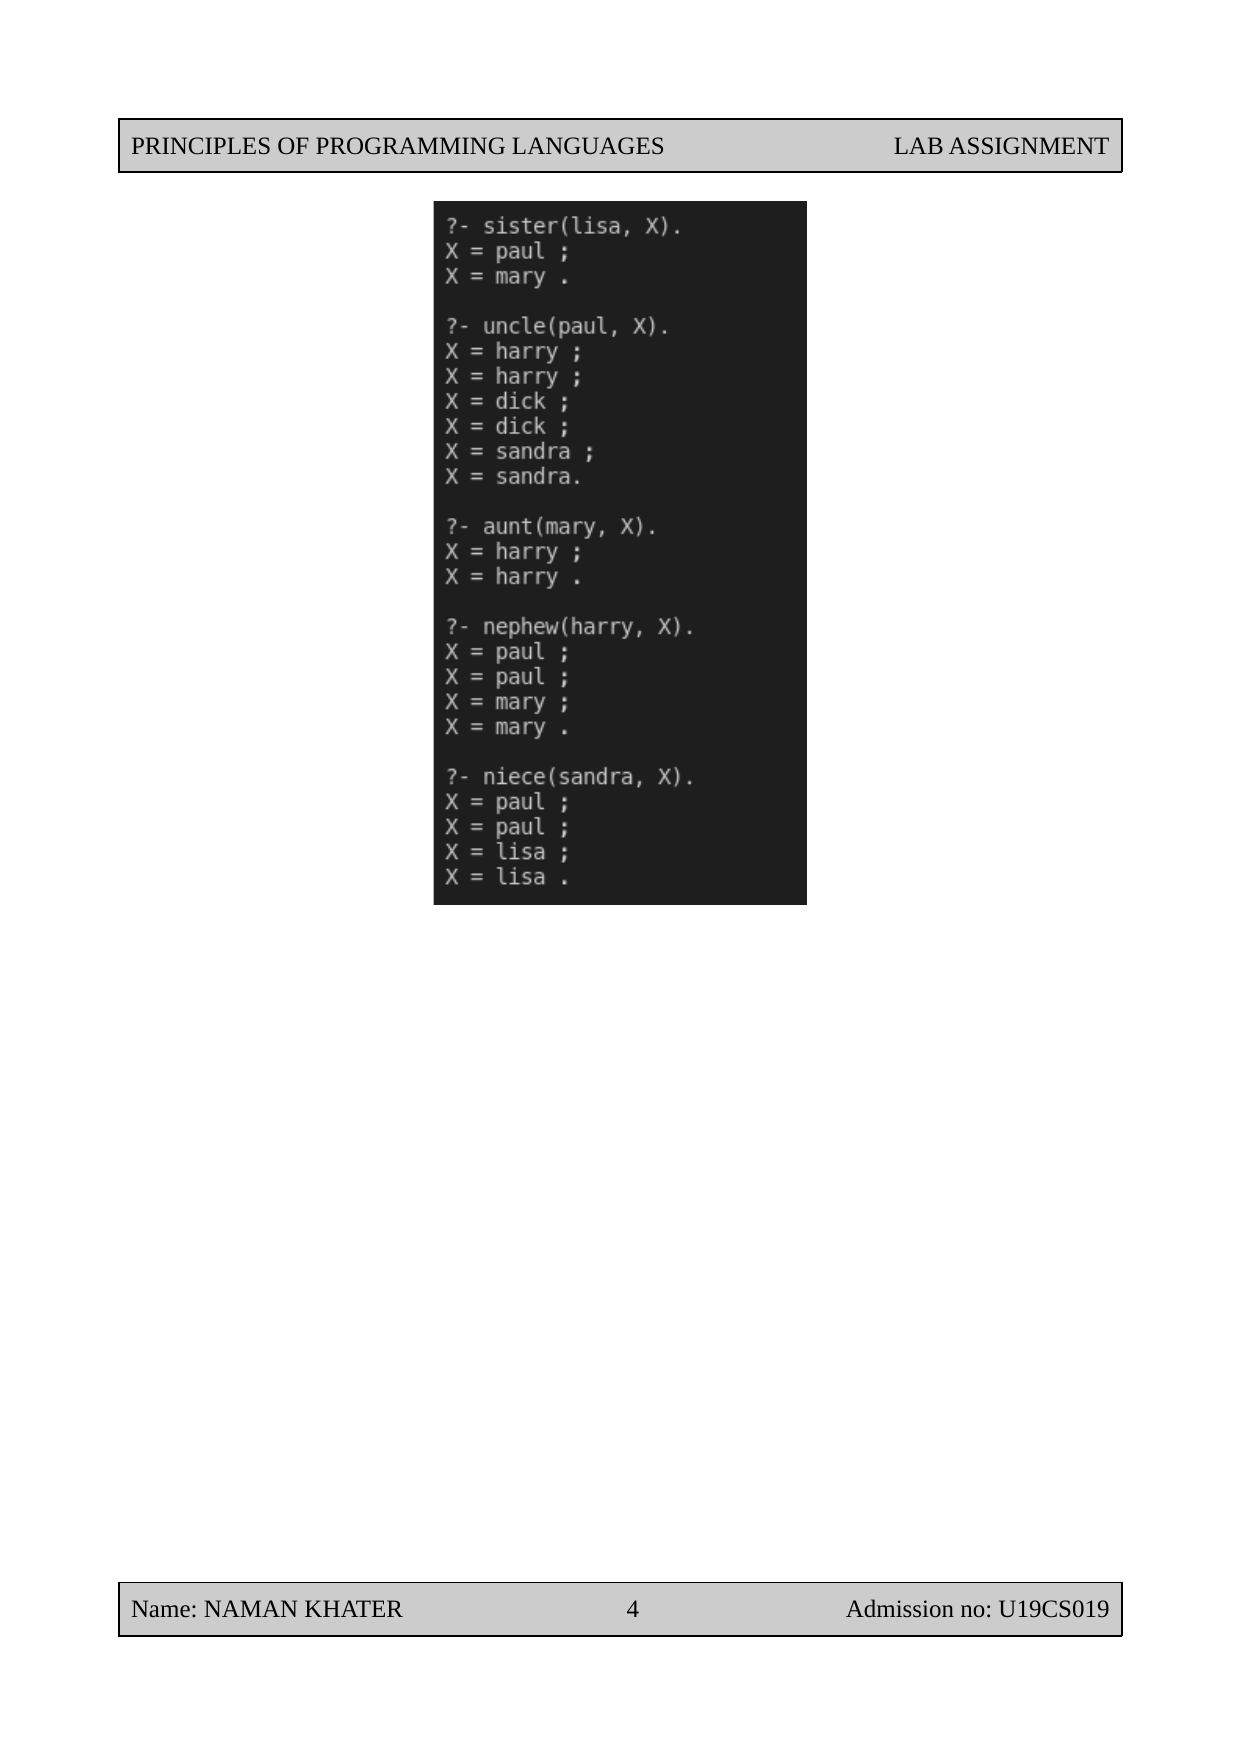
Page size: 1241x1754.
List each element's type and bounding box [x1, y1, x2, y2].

picture [433, 201, 807, 905]
